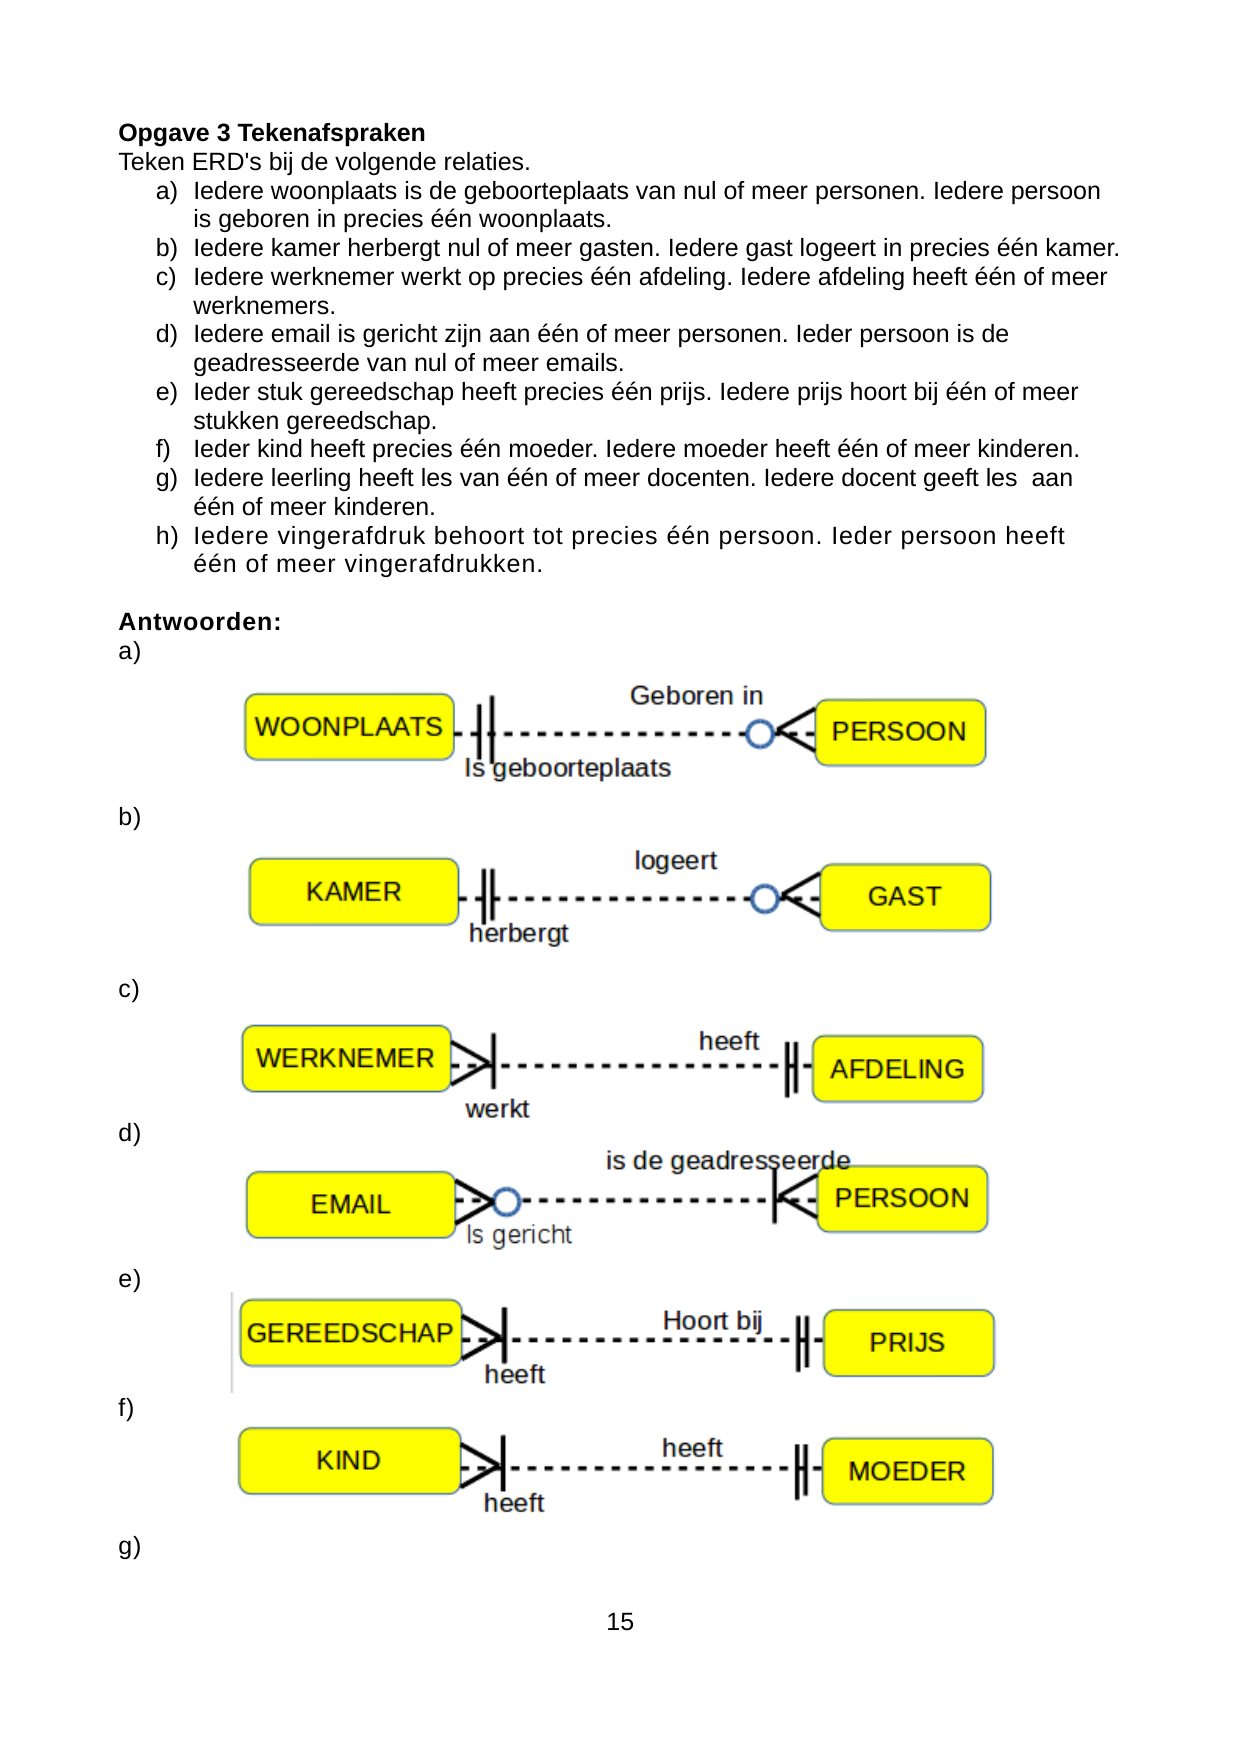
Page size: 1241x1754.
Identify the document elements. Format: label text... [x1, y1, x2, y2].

text b) [118, 664, 1122, 831]
picture [228, 1292, 1012, 1393]
list Ieder kind heeft precies één moeder. Iedere moeder heeft één of meer kinderen. [156, 434, 1122, 463]
text Opgave 3 Tekenafspraken [118, 118, 1122, 147]
picture [236, 1003, 1004, 1132]
picture [239, 830, 1001, 958]
picture [234, 1146, 1007, 1264]
text a) [118, 636, 1122, 664]
picture [235, 1421, 1005, 1531]
list Iedere woonplaats is de geboorteplaats van nul of meer personen. Iedere persoon is geboren in precies één woonplaats. [156, 176, 1122, 233]
text c) [118, 974, 1122, 1003]
list Iedere vingerafdruk behoort tot precies één persoon. Ieder persoon heeft één of meer vingerafdrukken. [156, 521, 1122, 578]
text d) [118, 1118, 1122, 1147]
text f) [118, 1293, 1122, 1422]
list Iedere email is gericht zijn aan één of meer personen. Ieder persoon is de geadresseerde van nul of meer emails. [156, 319, 1122, 377]
text Teken ERD's bij de volgende relaties. [118, 147, 1122, 176]
list Iedere kamer herbergt nul of meer gasten. Iedere gast logeert in precies één kamer. [156, 233, 1122, 262]
text e) [118, 1147, 1122, 1293]
text g) [118, 1422, 1122, 1560]
list Ieder stuk gereedschap heeft precies één prijs. Iedere prijs hoort bij één of meer stukken gereedschap. [156, 377, 1122, 434]
picture [233, 664, 1007, 802]
list Iedere leerling heeft les van één of meer docenten. Iedere docent geeft les aan één of meer kinderen. [156, 463, 1122, 521]
list Iedere werknemer werkt op precies één afdeling. Iedere afdeling heeft één of meer werknemers. [156, 262, 1122, 319]
text Antwoorden: [118, 607, 1122, 636]
